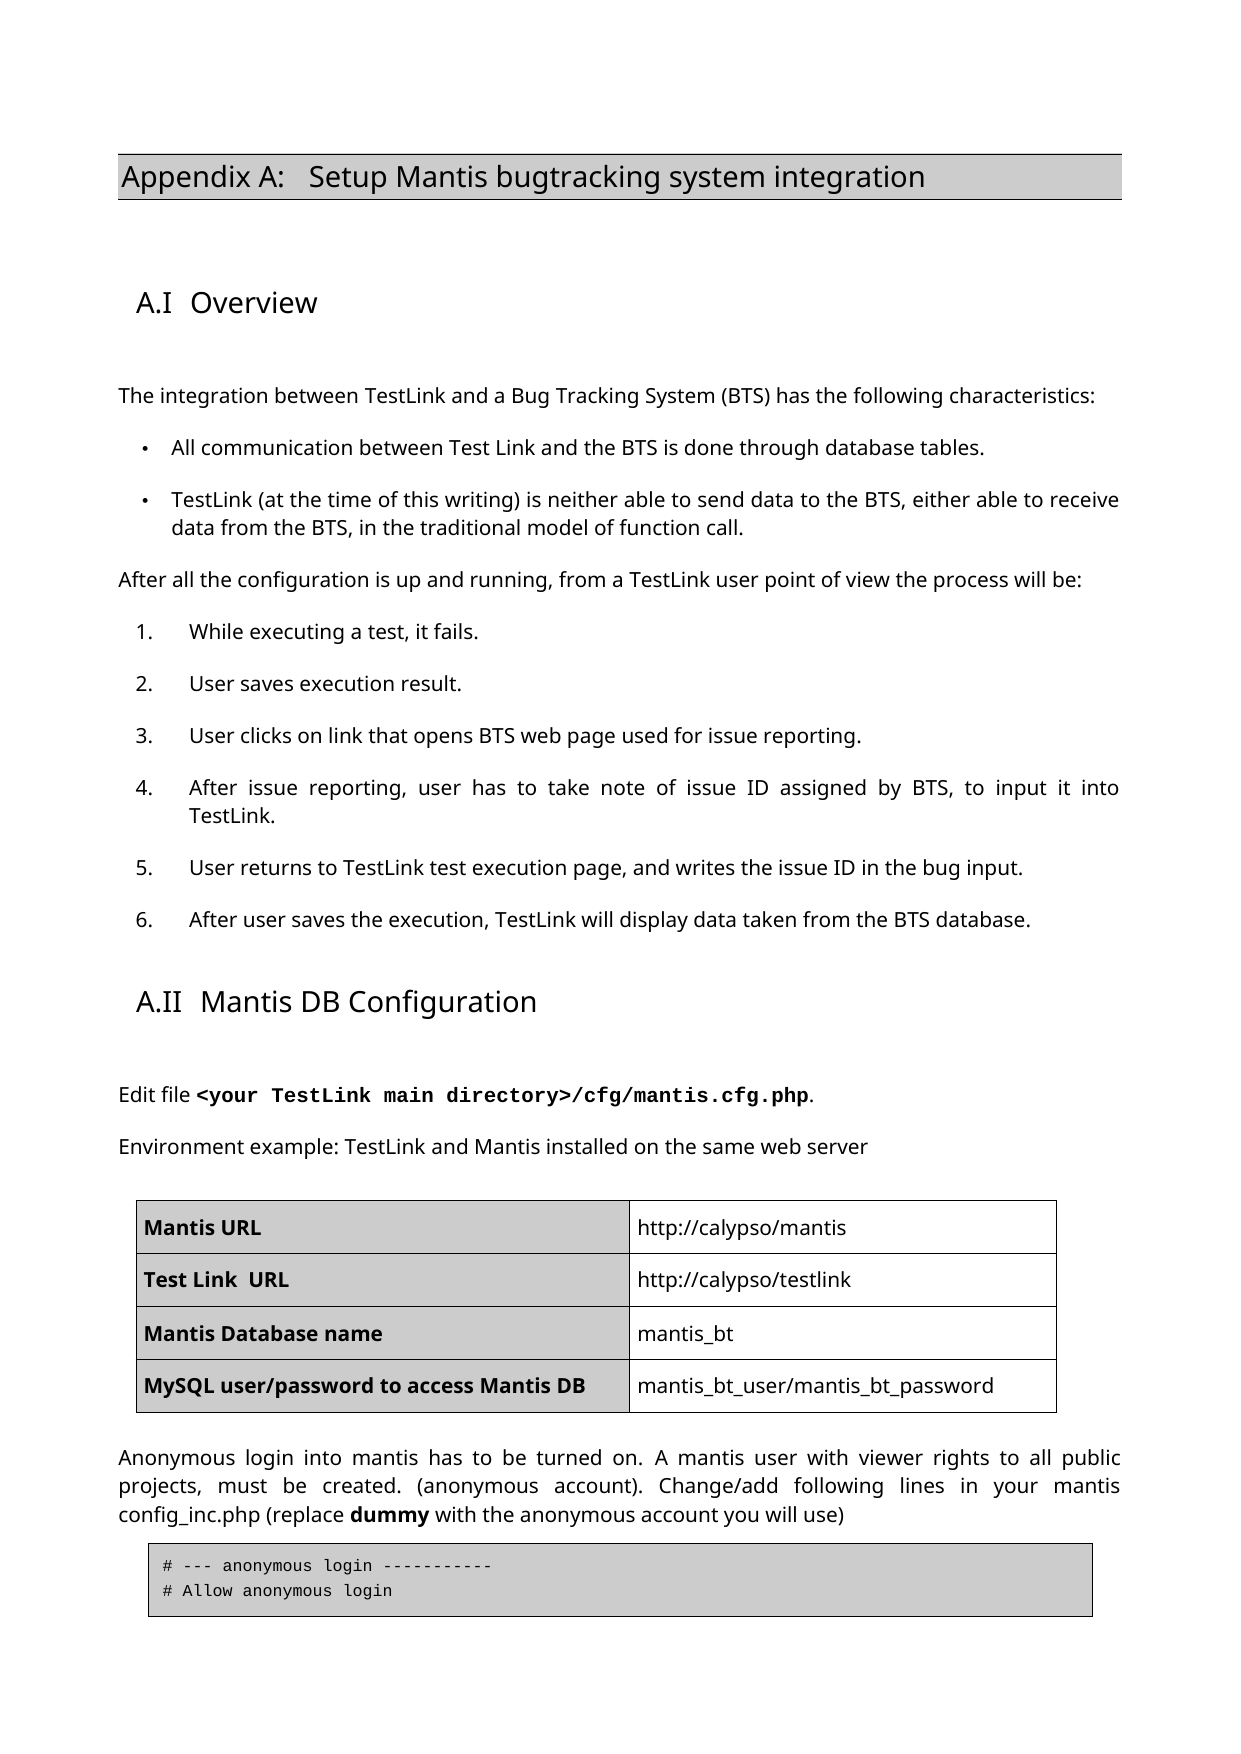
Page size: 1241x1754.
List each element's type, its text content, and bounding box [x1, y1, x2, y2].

list TestLink (at the time of this writing) is neither able to send data to the BTS, either able to receive data from the BTS, in the traditional model of function call. [142, 485, 1122, 542]
table_cell mantis_bt [630, 1307, 1056, 1359]
list Mantis DB Configuration [136, 981, 1122, 1021]
list Setup Mantis bugtracking system integration [118, 155, 1122, 199]
list Overview [136, 282, 1122, 322]
list User saves execution result. [130, 669, 1122, 697]
list After user saves the execution, TestLink will display data taken from the BTS database. [130, 905, 1122, 934]
table_cell MySQL user/password to access Mantis DB [137, 1360, 629, 1412]
text Edit file <your TestLink main directory>/cfg/mantis.cfg.php. [118, 1080, 1122, 1108]
table_cell Test Link URL [137, 1254, 629, 1306]
text # Allow anonymous login [149, 1568, 1092, 1616]
text After all the configuration is up and running, from a TestLink user point of view the process will be: [118, 565, 1122, 593]
table_cell mantis_bt_user/mantis_bt_password [630, 1360, 1056, 1412]
table_cell http://calypso/testlink [630, 1254, 1056, 1306]
text Anonymous login into mantis has to be turned on. A mantis user with viewer rights to all public projects, must be created. (anonymous account). Change/add following lines in your mantis config_inc.php (replace dummy with the anonymous account you will use) [118, 1443, 1122, 1528]
list After issue reporting, user has to take note of issue ID assigned by BTS, to input it into TestLink. [130, 773, 1122, 830]
text The integration between TestLink and a Bug Tracking System (BTS) has the following characteristics: [118, 381, 1122, 409]
table_cell Mantis Database name [137, 1307, 629, 1359]
table_header Mantis URL [137, 1201, 629, 1253]
text Environment example: TestLink and Mantis installed on the same web server [118, 1132, 1122, 1160]
list User returns to TestLink test execution page, and writes the issue ID in the bug input. [130, 853, 1122, 882]
text # --- anonymous login ----------- [149, 1544, 1092, 1568]
table_header http://calypso/mantis [630, 1201, 1056, 1253]
list All communication between Test Link and the BTS is done through database tables. [142, 433, 1122, 461]
list While executing a test, it fails. [130, 617, 1122, 646]
list User clicks on link that opens BTS web page used for issue reporting. [130, 721, 1122, 749]
